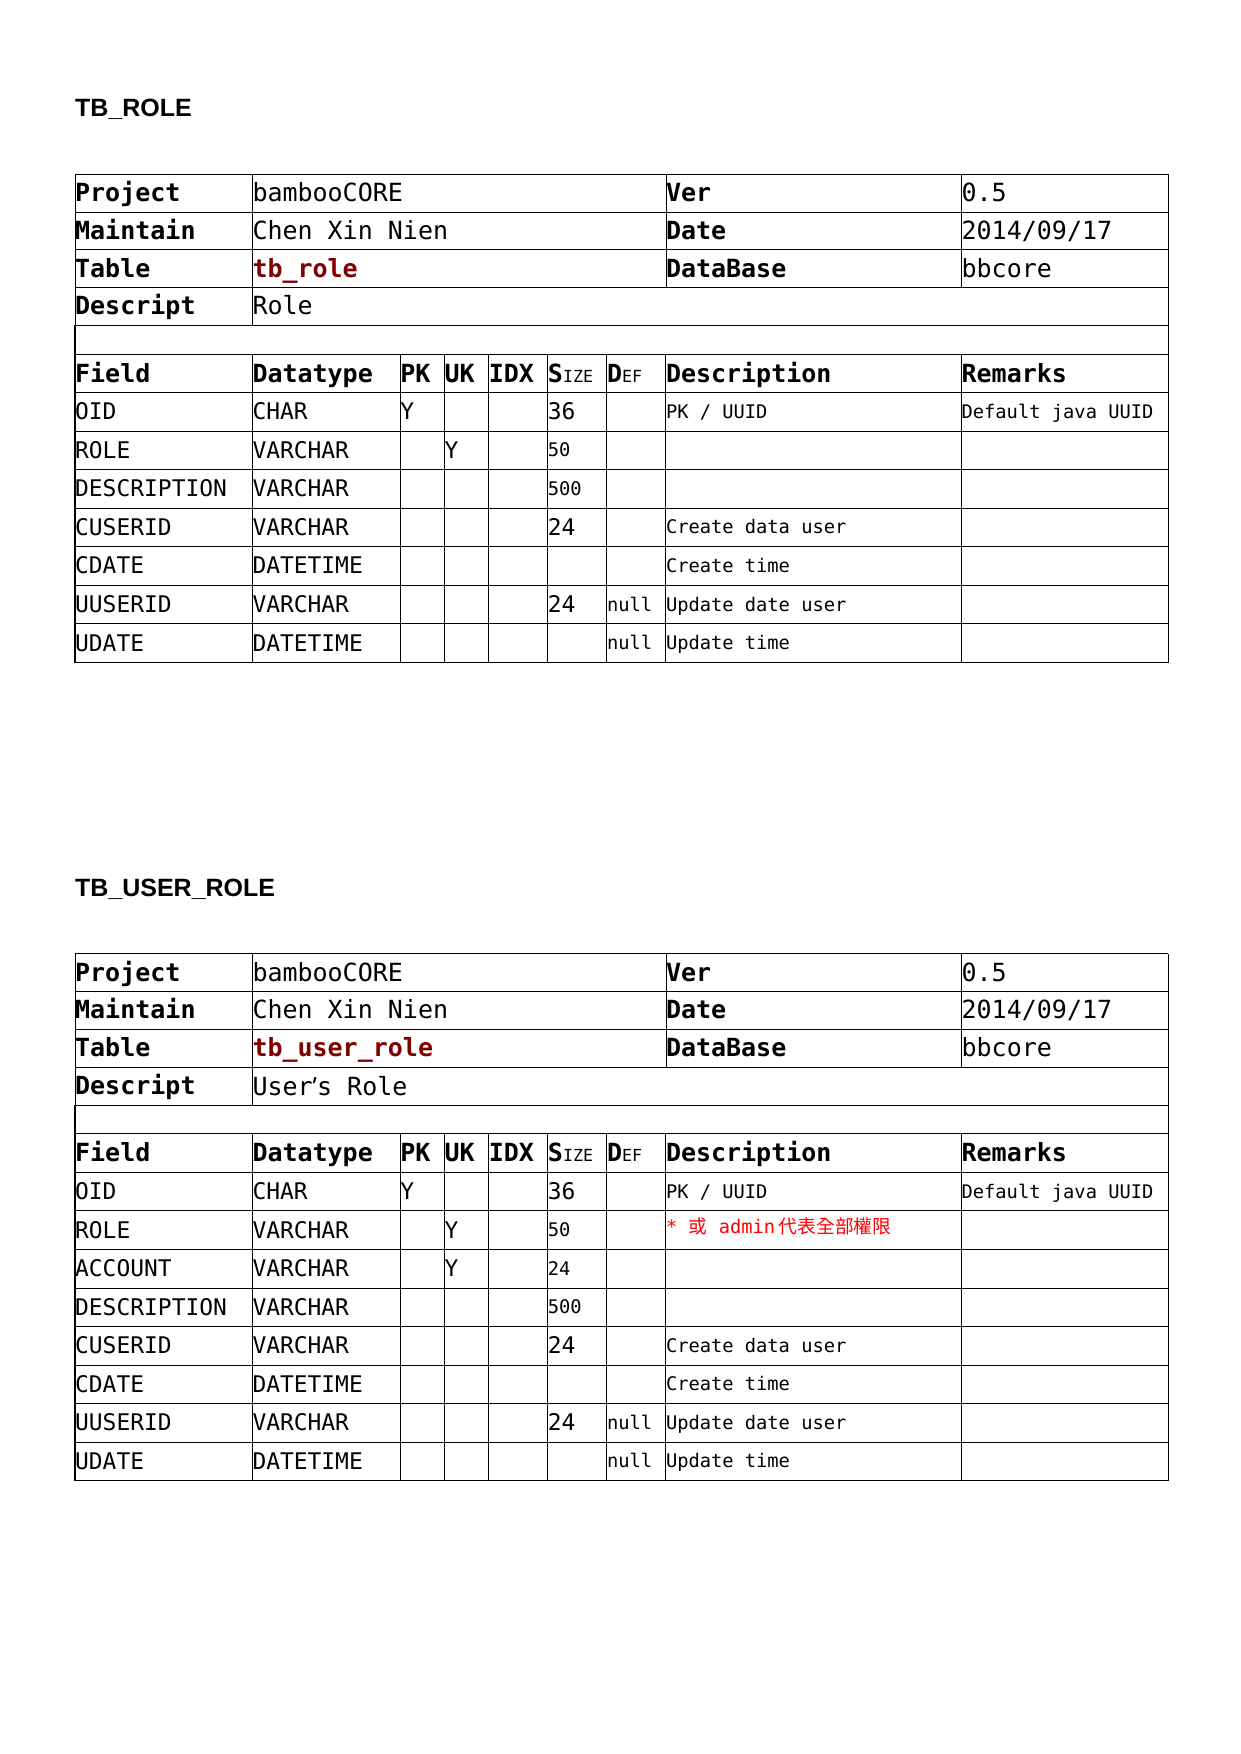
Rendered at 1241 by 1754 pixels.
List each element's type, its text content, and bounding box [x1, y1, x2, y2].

table_cell tb_user_role [253, 1030, 666, 1067]
table_cell PK [401, 355, 444, 392]
table_cell [489, 393, 547, 431]
table_cell [1169, 1442, 1181, 1480]
table_cell PK [401, 1134, 444, 1172]
table_cell [1175, 212, 1181, 249]
table_cell CHAR [253, 1173, 400, 1210]
table_cell 50 [548, 432, 606, 469]
table_cell [607, 1173, 665, 1210]
table_cell [962, 432, 1168, 469]
table_cell [489, 470, 547, 508]
table_cell [401, 1443, 444, 1480]
table_cell VARCHAR [253, 1250, 400, 1287]
table_cell [1169, 1210, 1181, 1249]
table_cell 24 [548, 1404, 606, 1442]
table_cell Descript [76, 1068, 252, 1104]
table_cell Y [445, 432, 488, 469]
table_cell VARCHAR [253, 470, 400, 508]
table_cell [607, 547, 665, 585]
table_cell [401, 509, 444, 546]
table_cell DEF [607, 355, 665, 392]
table_cell [548, 624, 606, 662]
table_cell 36 [548, 393, 606, 431]
table_cell CHAR [253, 393, 400, 431]
table_cell VARCHAR [253, 1404, 400, 1442]
table_cell User’s Role [253, 1068, 1168, 1104]
table_cell DESCRIPTION [76, 1289, 252, 1326]
table_cell [445, 547, 488, 585]
table_cell [607, 393, 665, 431]
table_cell [445, 470, 488, 508]
table_cell Descript [76, 288, 252, 325]
table_cell null [607, 1443, 665, 1480]
table_cell [489, 547, 547, 585]
table_header [1175, 953, 1181, 991]
table_cell [1175, 1067, 1181, 1104]
table_header 0.5 [962, 175, 1168, 212]
table_cell [489, 1327, 547, 1364]
table_cell 2014/09/17 [962, 213, 1168, 249]
table_cell Maintain [76, 213, 252, 249]
table_cell Update date user [666, 1404, 961, 1442]
table_cell null [607, 624, 665, 662]
table_cell UDATE [76, 1443, 252, 1480]
table_cell ACCOUNT [76, 1250, 252, 1287]
table_cell OID [76, 393, 252, 431]
table_cell Chen Xin Nien [253, 213, 666, 249]
table_cell DESCRIPTION [76, 470, 252, 508]
table_cell [489, 509, 547, 546]
table_cell [962, 1366, 1168, 1403]
table_cell [1169, 1288, 1181, 1326]
table_cell Update time [666, 1443, 961, 1480]
table_cell Maintain [76, 992, 252, 1029]
table_cell 24 [548, 1327, 606, 1364]
table_cell Y [401, 393, 444, 431]
table_cell 36 [548, 1173, 606, 1210]
table_cell Remarks [962, 355, 1168, 392]
table_header bambooCORE [253, 175, 666, 212]
table_cell [445, 1289, 488, 1326]
table_cell UDATE [76, 624, 252, 662]
table_cell Date [667, 213, 961, 249]
table_cell Create time [666, 547, 961, 585]
table_cell Date [667, 992, 961, 1029]
table_cell [489, 624, 547, 662]
table_cell VARCHAR [253, 1211, 400, 1249]
table_cell [445, 1173, 488, 1210]
table_cell [445, 393, 488, 431]
table_cell Description [666, 1134, 961, 1172]
table_cell ROLE [76, 432, 252, 469]
table_cell [445, 1443, 488, 1480]
table_cell [1169, 1326, 1181, 1364]
table_cell [548, 547, 606, 585]
table_cell IDX [489, 1134, 547, 1172]
table_cell [1169, 325, 1181, 353]
table_cell [962, 1289, 1168, 1326]
table_cell CUSERID [76, 1327, 252, 1364]
table_cell VARCHAR [253, 586, 400, 623]
table_cell IDX [489, 355, 547, 392]
table_cell [548, 1366, 606, 1403]
table_cell [548, 1443, 606, 1480]
table_cell [445, 509, 488, 546]
table_cell [489, 1211, 547, 1249]
subtitle TB_USER_ROLE [75, 869, 1165, 907]
table_cell Field [76, 355, 252, 392]
table_cell [962, 624, 1168, 662]
table_cell bbcore [962, 250, 1168, 287]
table_cell [401, 470, 444, 508]
table_cell [445, 586, 488, 623]
table_cell 24 [548, 509, 606, 546]
table_cell Description [666, 355, 961, 392]
table_cell PK / UUID [666, 393, 961, 431]
table_cell [445, 624, 488, 662]
table_cell Remarks [962, 1134, 1168, 1172]
table_cell [401, 1211, 444, 1249]
table_cell OID [76, 1173, 252, 1210]
table_cell CUSERID [76, 509, 252, 546]
table_cell Create time [666, 1366, 961, 1403]
subtitle TB_ROLE [75, 89, 1165, 127]
table_cell Datatype [253, 355, 400, 392]
table_cell VARCHAR [253, 1327, 400, 1364]
table_cell 500 [548, 1289, 606, 1326]
table_cell UK [445, 1134, 488, 1172]
table_cell [401, 586, 444, 623]
table_cell Y [401, 1173, 444, 1210]
table_cell DataBase [667, 1030, 961, 1067]
table_cell [1169, 392, 1181, 431]
table_cell CDATE [76, 1366, 252, 1403]
table_cell Update date user [666, 586, 961, 623]
table_cell UUSERID [76, 1404, 252, 1442]
table_cell 24 [548, 586, 606, 623]
table_cell [489, 1404, 547, 1442]
table_cell [962, 1443, 1168, 1480]
table_cell [962, 470, 1168, 508]
table_header Ver [667, 954, 961, 991]
table_cell [607, 1250, 665, 1287]
table_cell VARCHAR [253, 432, 400, 469]
table_cell [1175, 287, 1181, 325]
table_cell [666, 1250, 961, 1287]
table_header bambooCORE [253, 954, 666, 991]
table_cell [607, 1211, 665, 1249]
table_cell [1169, 585, 1181, 623]
table_cell null [607, 1404, 665, 1442]
table_cell DataBase [667, 250, 961, 287]
table_cell [607, 1289, 665, 1326]
table_cell UUSERID [76, 586, 252, 623]
table_cell null [607, 586, 665, 623]
table_cell [1169, 1403, 1181, 1442]
table_header Ver [667, 175, 961, 212]
table_cell 2014/09/17 [962, 992, 1168, 1029]
table_cell [1175, 991, 1181, 1029]
table_cell CDATE [76, 547, 252, 585]
table_cell [445, 1404, 488, 1442]
table_cell [1169, 431, 1181, 469]
table_cell [76, 326, 1168, 353]
table_cell [666, 470, 961, 508]
table_cell [962, 547, 1168, 585]
table_cell VARCHAR [253, 509, 400, 546]
table_cell [1169, 354, 1181, 392]
table_cell [401, 624, 444, 662]
table_cell Create data user [666, 1327, 961, 1364]
table_cell [1175, 1029, 1181, 1067]
table_cell [666, 1289, 961, 1326]
table_cell [401, 1366, 444, 1403]
table_cell [1169, 508, 1181, 546]
table_cell [489, 1443, 547, 1480]
table_cell [76, 1106, 1168, 1133]
table_cell 500 [548, 470, 606, 508]
table_cell 50 [548, 1211, 606, 1249]
table_cell Chen Xin Nien [253, 992, 666, 1029]
table_cell 24 [548, 1250, 606, 1287]
table_cell [607, 1327, 665, 1364]
table_cell DATETIME [253, 1366, 400, 1403]
table_cell * 或 admin代表全部權限 [666, 1211, 961, 1249]
table_cell [1169, 1249, 1181, 1287]
table_cell PK / UUID [666, 1173, 961, 1210]
table_cell [1175, 249, 1181, 287]
table_cell [1169, 469, 1181, 508]
table_cell ROLE [76, 1211, 252, 1249]
table_cell [1169, 1105, 1181, 1133]
table_header [1175, 174, 1181, 212]
table_cell [401, 1250, 444, 1287]
table_header Project [76, 175, 252, 212]
table_cell [962, 509, 1168, 546]
table_cell Create data user [666, 509, 961, 546]
table_cell [962, 1211, 1168, 1249]
table_cell Update time [666, 624, 961, 662]
table_cell Y [445, 1250, 488, 1287]
table_cell DEF [607, 1134, 665, 1172]
table_cell Y [445, 1211, 488, 1249]
table_cell [1169, 1172, 1181, 1210]
table_cell [401, 432, 444, 469]
table_cell DATETIME [253, 1443, 400, 1480]
table_cell [666, 432, 961, 469]
table_cell Role [253, 288, 1168, 325]
table_cell [489, 1250, 547, 1287]
table_cell [445, 1366, 488, 1403]
table_cell [445, 1327, 488, 1364]
table_cell [962, 1327, 1168, 1364]
table_cell [489, 1289, 547, 1326]
table_cell [1169, 623, 1181, 662]
table_cell [401, 1327, 444, 1364]
table_cell [489, 432, 547, 469]
table_cell DATETIME [253, 547, 400, 585]
table_cell [401, 1404, 444, 1442]
table_cell [962, 1404, 1168, 1442]
table_cell [607, 509, 665, 546]
table_cell [962, 1250, 1168, 1287]
table_cell [489, 1366, 547, 1403]
table_header Project [76, 954, 252, 991]
table_cell bbcore [962, 1030, 1168, 1067]
table_cell Table [76, 250, 252, 287]
table_cell Field [76, 1134, 252, 1172]
table_cell Default java UUID [962, 1173, 1168, 1210]
table_cell VARCHAR [253, 1289, 400, 1326]
table_cell SIZE [548, 1134, 606, 1172]
table_header 0.5 [962, 954, 1168, 991]
table_cell UK [445, 355, 488, 392]
table_cell tb_role [253, 250, 666, 287]
table_cell SIZE [548, 355, 606, 392]
table_cell [1169, 546, 1181, 585]
table_cell [607, 470, 665, 508]
table_cell [489, 586, 547, 623]
table_cell Default java UUID [962, 393, 1168, 431]
table_cell [962, 586, 1168, 623]
table_cell [489, 1173, 547, 1210]
table_cell [401, 547, 444, 585]
table_cell [1169, 1133, 1181, 1172]
table_cell [607, 1366, 665, 1403]
table_cell Table [76, 1030, 252, 1067]
table_cell [401, 1289, 444, 1326]
table_cell Datatype [253, 1134, 400, 1172]
table_cell [1169, 1365, 1181, 1403]
table_cell DATETIME [253, 624, 400, 662]
table_cell [607, 432, 665, 469]
